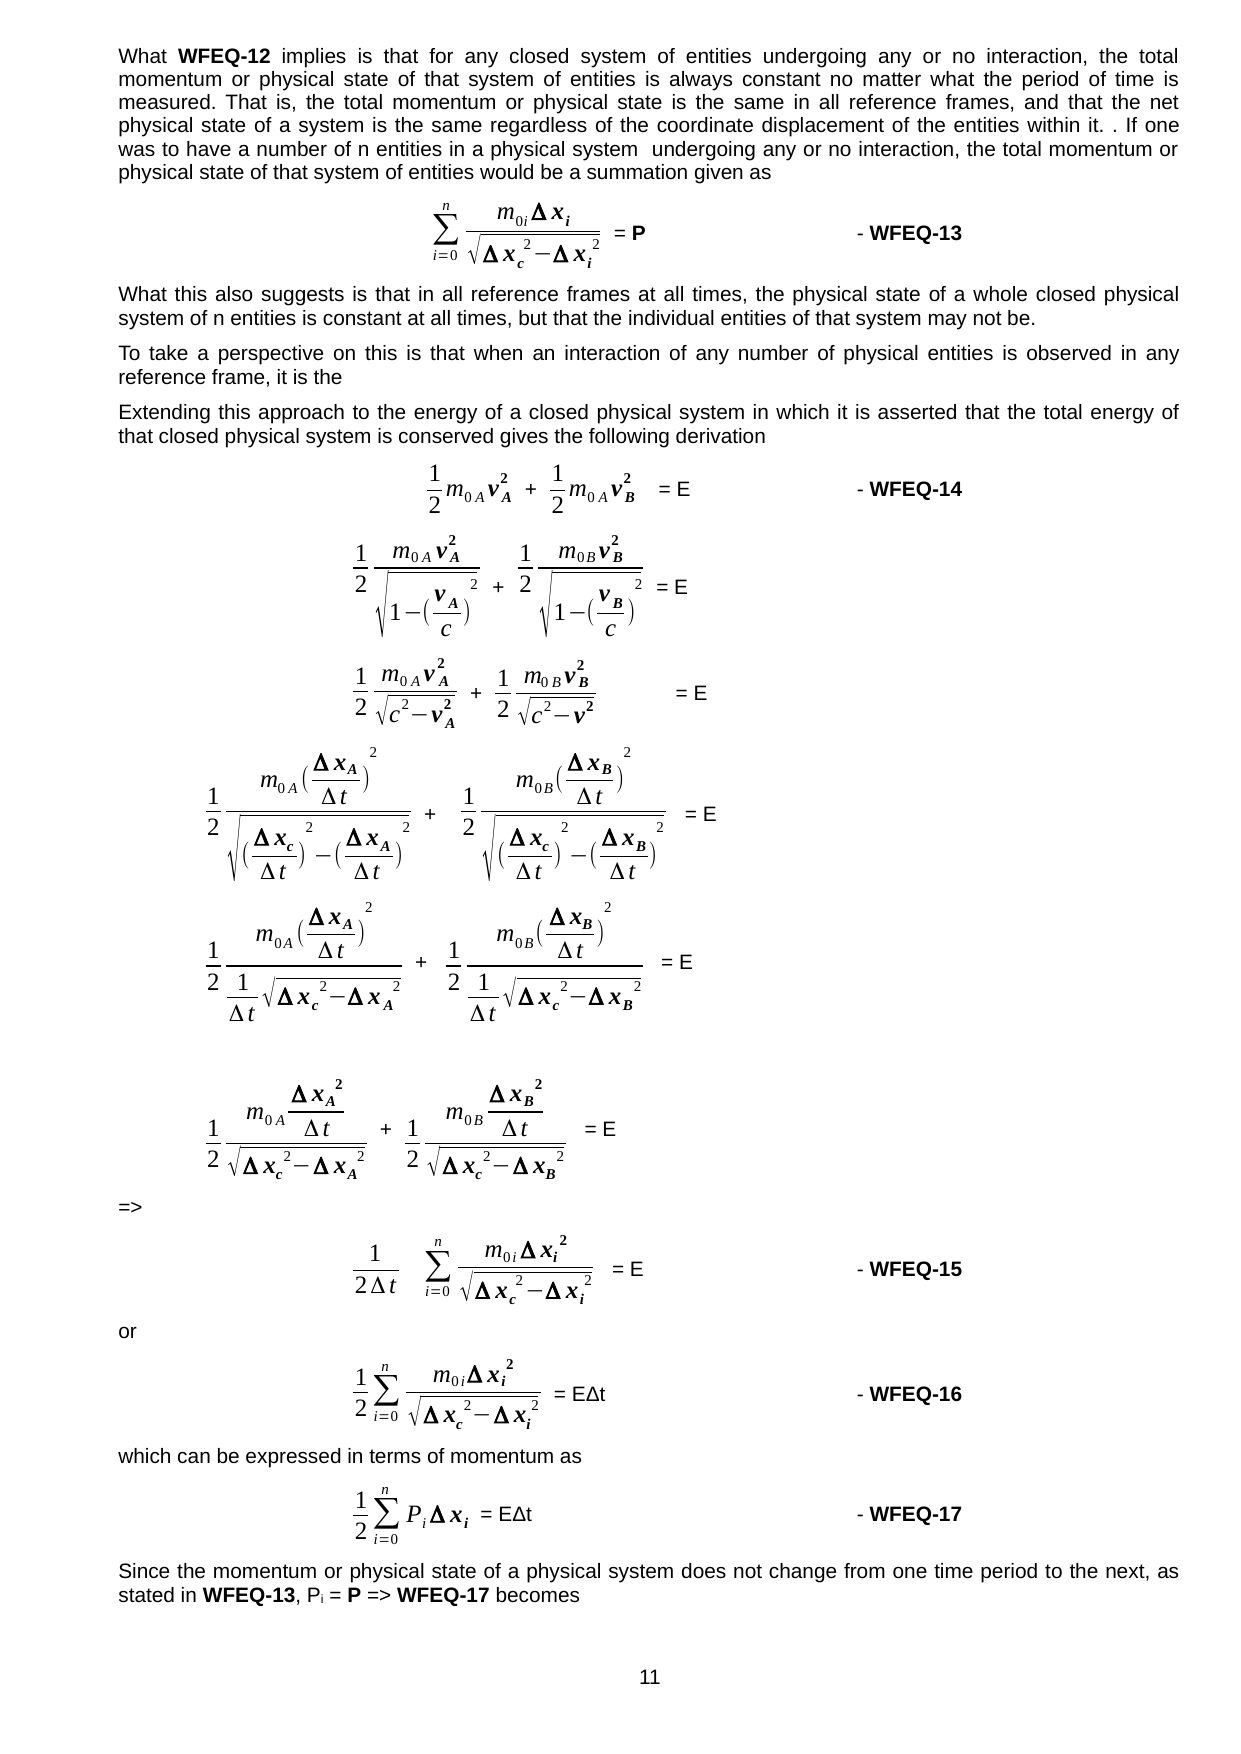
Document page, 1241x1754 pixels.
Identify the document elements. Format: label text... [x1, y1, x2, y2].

text + = E [118, 743, 1181, 886]
text + = E [118, 655, 1181, 731]
text += E [118, 531, 1181, 642]
text Extending this approach to the energy of a closed physical system in which it is asserted that the total energy of that closed physical system is conserved gives the following derivation [118, 401, 1181, 447]
text => [118, 1195, 1181, 1219]
text = E - WFEQ-15 [118, 1231, 1181, 1307]
text or [118, 1320, 1181, 1343]
text + = E - WFEQ-14 [118, 460, 1181, 519]
text To take a perspective on this is that when an interaction of any number of physical entities is observed in any reference frame, it is the [118, 342, 1181, 388]
text + = E [118, 1075, 1181, 1183]
text What WFEQ-12 implies is that for any closed system of entities undergoing any or no interaction, the total momentum or physical state of that system of entities is always constant no matter what the period of time is measured. That is, the total momentum or physical state is the same in all reference frames, and that the net physical state of a system is the same regardless of the coordinate displacement of the entities within it. . If one was to have a number of n entities in a physical system undergoing any or no interaction, the total momentum or physical state of that system of entities would be a summation given as [118, 44, 1181, 184]
text which can be expressed in terms of momentum as [118, 1444, 1181, 1468]
text = EΔt - WFEQ-17 [118, 1480, 1181, 1547]
text What this also suggests is that in all reference frames at all times, the physical state of a whole closed physical system of n entities is constant at all times, but that the individual entities of that system may not be. [118, 283, 1181, 329]
text = P - WFEQ-13 [118, 196, 1181, 271]
text + = E [118, 898, 1181, 1027]
text Since the momentum or physical state of a physical system does not change from one time period to the next, as stated in WFEQ-13, Pi = P => WFEQ-17 becomes [118, 1560, 1181, 1606]
text = EΔt - WFEQ-16 [118, 1356, 1181, 1432]
